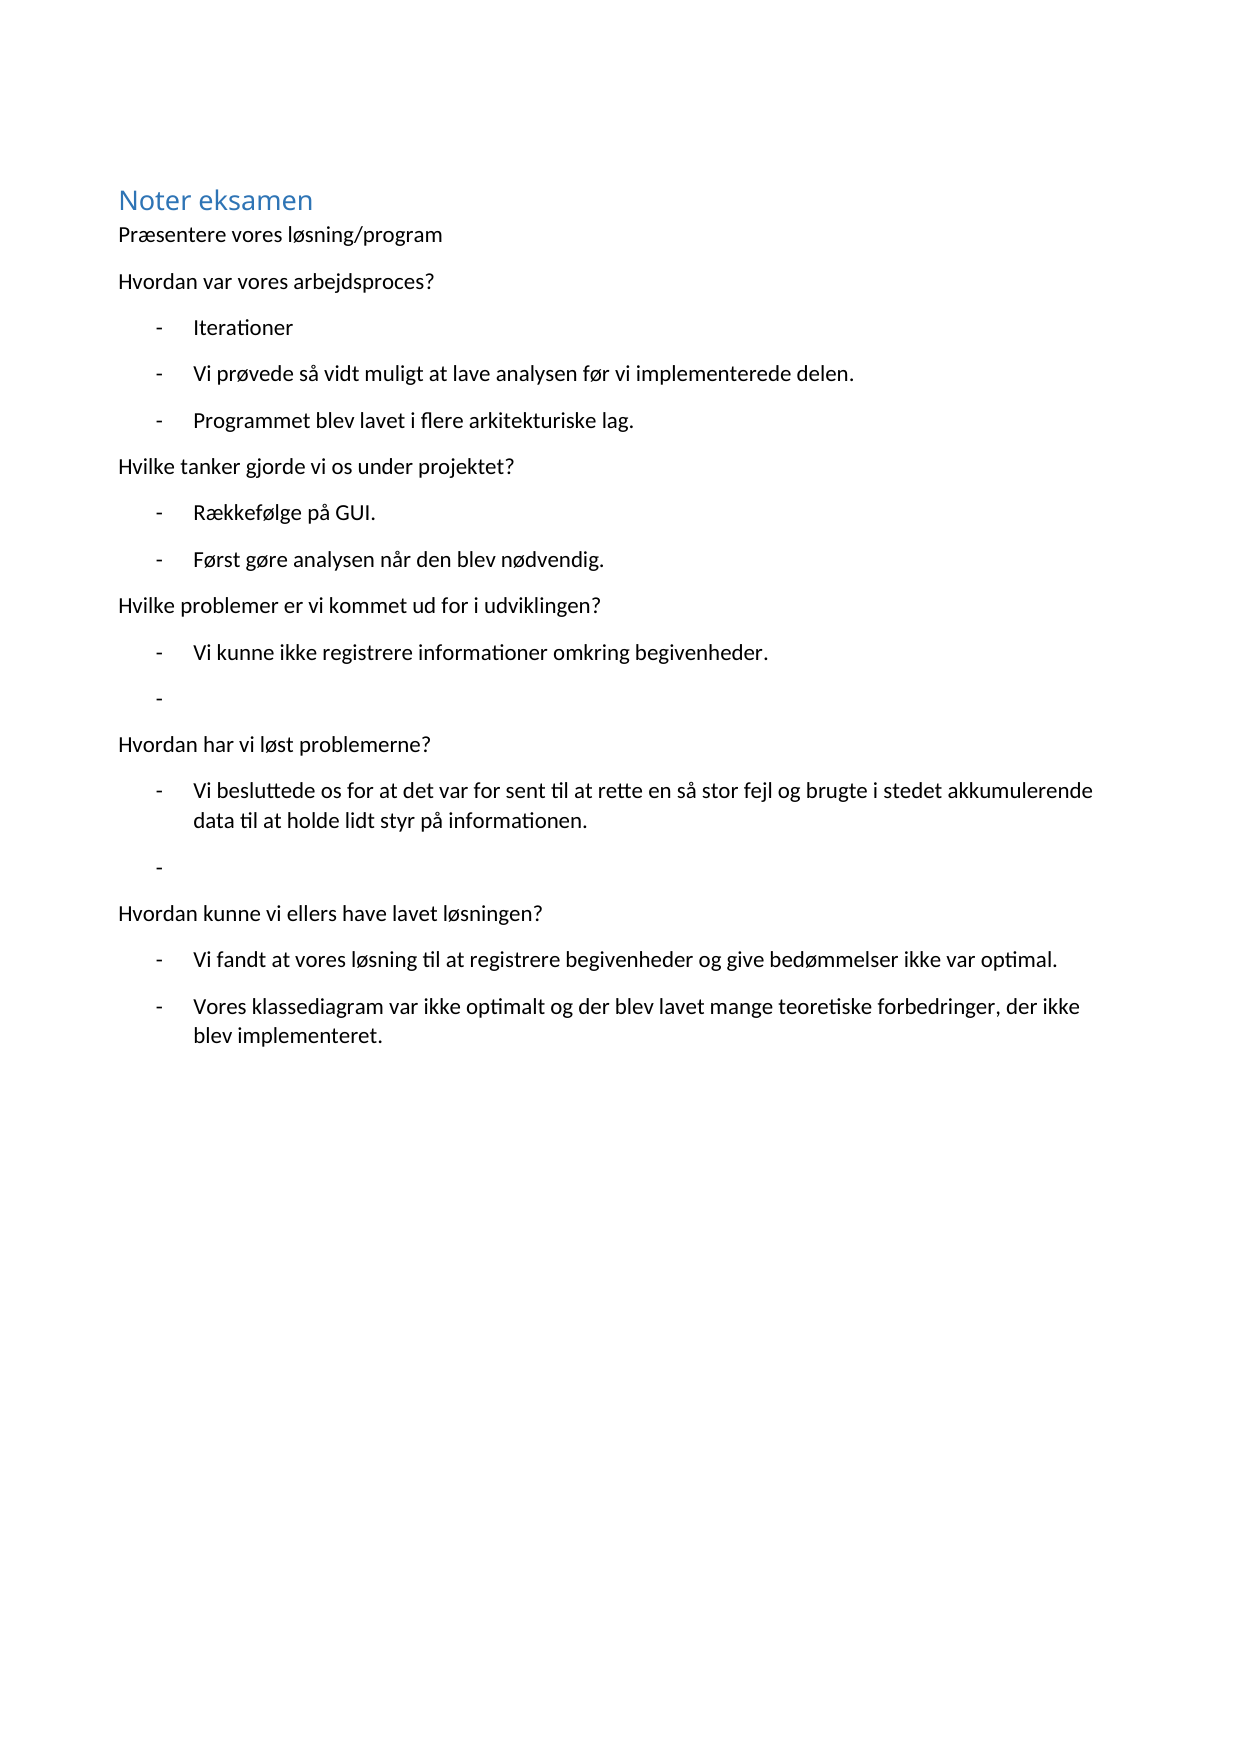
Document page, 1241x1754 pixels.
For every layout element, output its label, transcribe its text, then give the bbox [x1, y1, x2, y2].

text Hvilke tanker gjorde vi os under projektet? [118, 452, 1122, 480]
text Hvilke problemer er vi kommet ud for i udviklingen? [118, 591, 1122, 619]
text Præsentere vores løsning/program [118, 220, 1122, 248]
list Vi kunne ikke registrere informationer omkring begivenheder. [156, 638, 1122, 666]
text Hvordan var vores arbejdsproces? [118, 267, 1122, 295]
list Vi besluttede os for at det var for sent til at rette en så stor fejl og brugte i stedet akkumulerende data til at holde lidt styr på informationen. [156, 777, 1122, 834]
text Hvordan har vi løst problemerne? [118, 730, 1122, 758]
list Rækkefølge på GUI. [156, 498, 1122, 527]
list Iterationer [156, 313, 1122, 341]
text Hvordan kunne vi ellers have lavet løsningen? [118, 899, 1122, 927]
subtitle Noter eksamen [118, 181, 1122, 218]
list Først gøre analysen når den blev nødvendig. [156, 545, 1122, 573]
list Vores klassediagram var ikke optimalt og der blev lavet mange teoretiske forbedringer, der ikke blev implementeret. [156, 992, 1122, 1049]
list Programmet blev lavet i flere arkitekturiske lag. [156, 406, 1122, 434]
list Vi fandt at vores løsning til at registrere begivenheder og give bedømmelser ikke var optimal. [156, 945, 1122, 973]
list Vi prøvede så vidt muligt at lave analysen før vi implementerede delen. [156, 359, 1122, 387]
